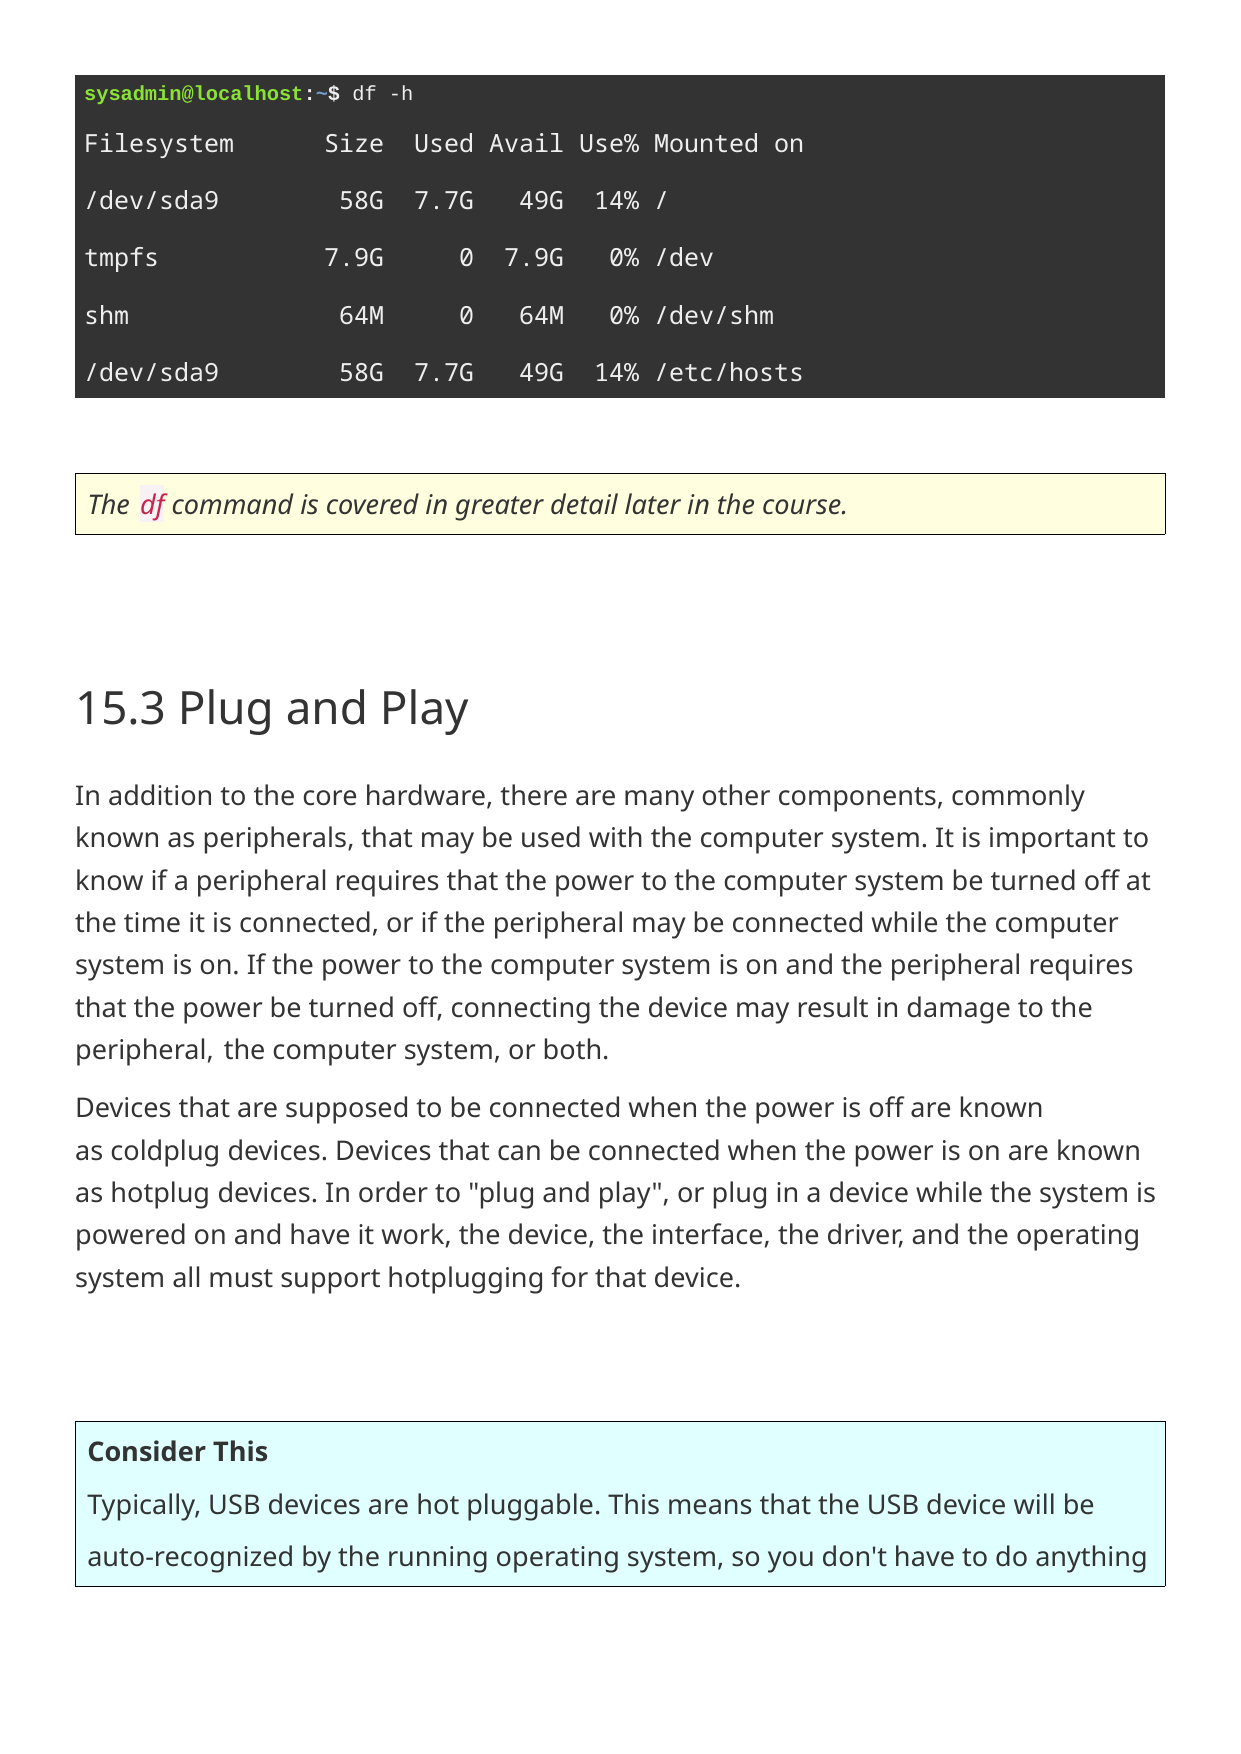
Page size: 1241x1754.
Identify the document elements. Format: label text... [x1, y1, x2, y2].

text /dev/sda9 58G 7.7G 49G 14% / [75, 174, 1165, 217]
text Consider This [76, 1422, 1165, 1470]
subtitle 15.3 Plug and Play [75, 675, 1165, 737]
text tmpfs 7.9G 0 7.9G 0% /dev [75, 231, 1165, 274]
text In addition to the core hardware, there are many other components, commonly known as peripherals, that may be used with the computer system. It is important to know if a peripheral requires that the power to the computer system be turned off at the time it is connected, or if the peripheral may be connected while the computer system is on. If the power to the computer system is on and the peripheral requires that the power be turned off, connecting the device may result in damage to the peripheral, ‌⁠​​⁠​ the computer system, or both. [75, 776, 1165, 1067]
text Filesystem Size Used Avail Use% Mounted on [75, 117, 1165, 159]
text The df command is covered in greater detail later in the course. [76, 474, 1165, 534]
text /dev/sda9 58G 7.7G 49G 14% /etc/hosts [75, 346, 1165, 398]
text Devices that are supposed to be connected when the power is off are known as coldplug devices. Devices that can be connected when the power is on are known as hotplug devices. In order to "plug and play", or plug in a device while the system is powered on and have it work, the device, the interface, the driver, and the operating system all must support hotplugging for that device. [75, 1088, 1165, 1295]
text Typically, USB devices are hot pluggable. This means that the USB device will be auto-recognized by the running operating system, so you don't have to do anything [76, 1473, 1165, 1586]
text sysadmin@localhost:~$ df -h [75, 75, 1165, 107]
text shm 64M 0 64M 0% /dev/shm [75, 288, 1165, 331]
